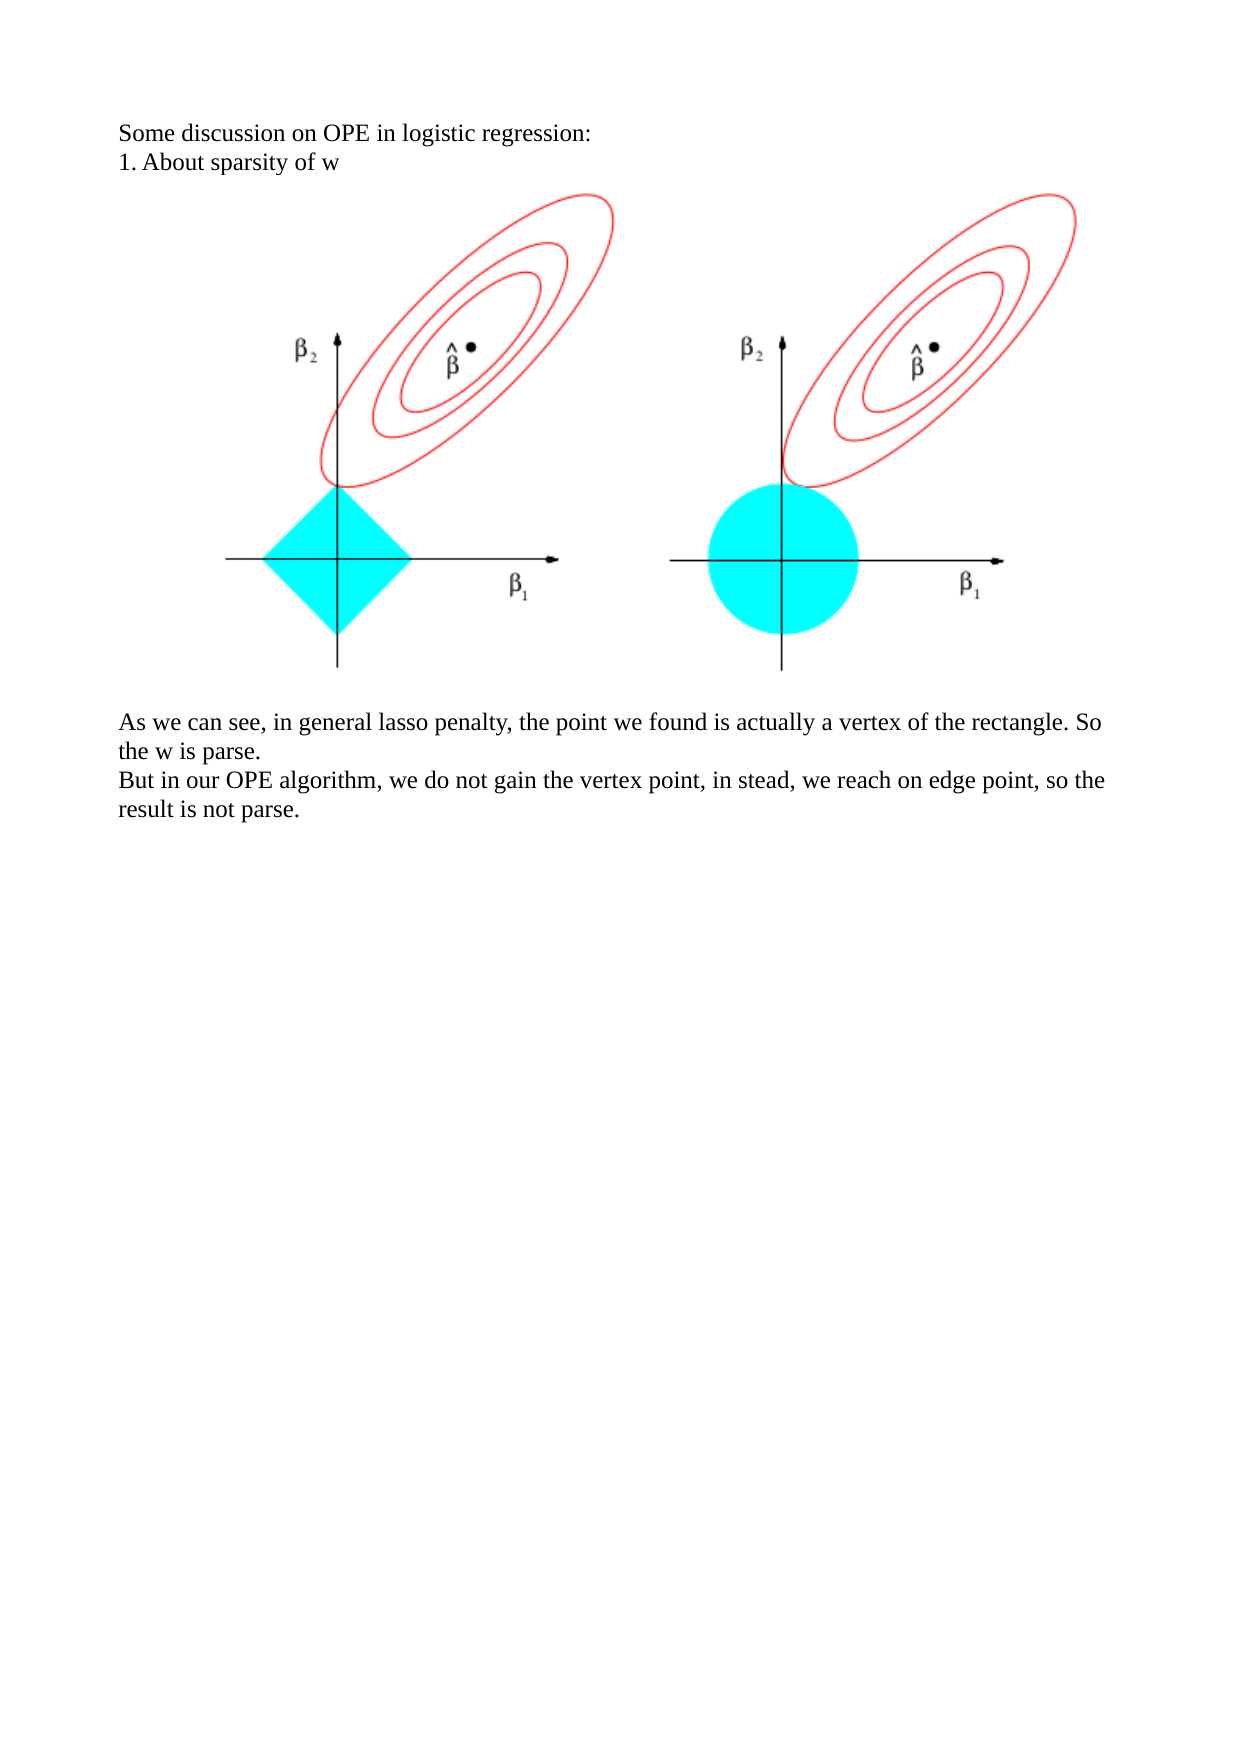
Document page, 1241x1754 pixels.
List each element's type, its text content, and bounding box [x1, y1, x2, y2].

text Some discussion on OPE in logistic regression: [118, 118, 1122, 147]
text But in our OPE algorithm, we do not gain the vertex point, in stead, we reach on edge point, so the result is not parse. [118, 765, 1122, 822]
picture [124, 175, 1116, 679]
text 1. About sparsity of w [118, 147, 1122, 176]
text As we can see, in general lasso penalty, the point we found is actually a vertex of the rectangle. So the w is parse. [118, 707, 1122, 765]
